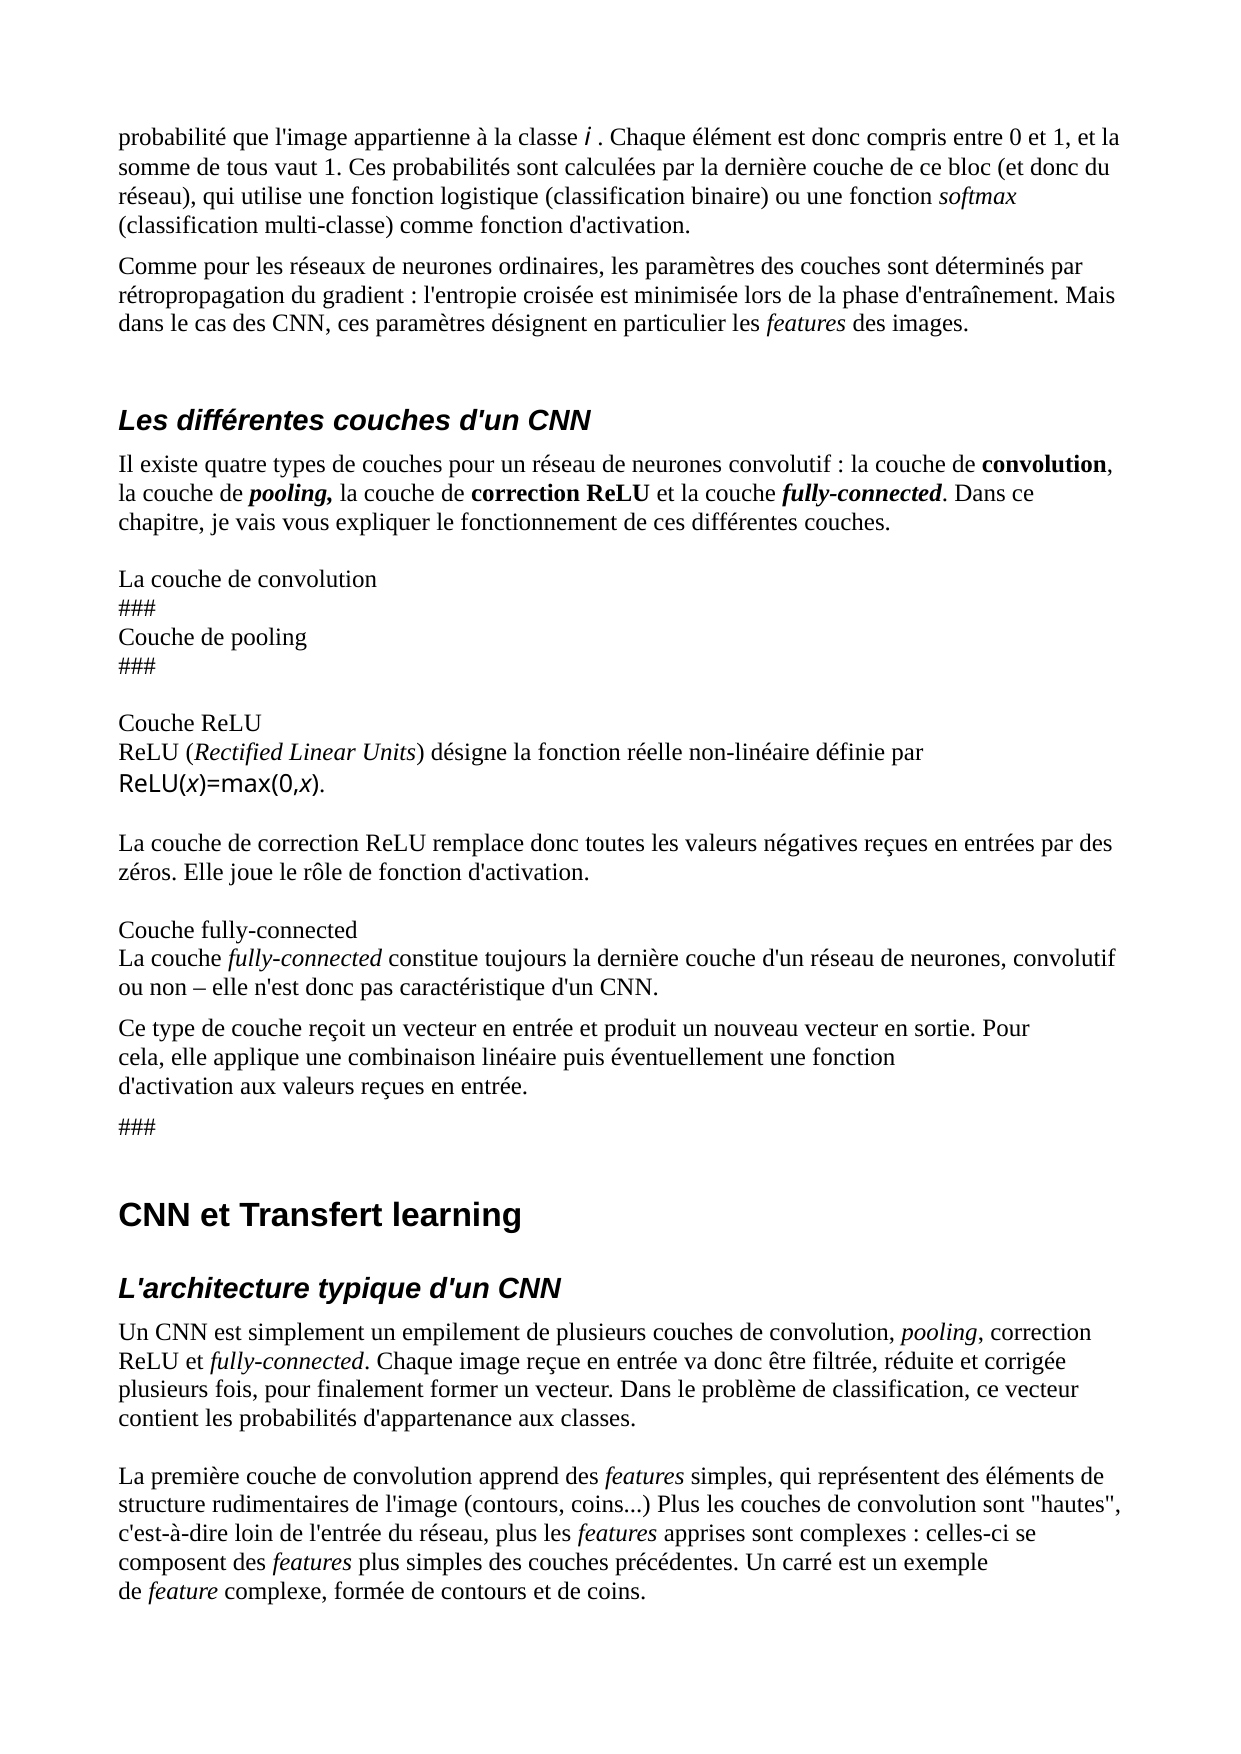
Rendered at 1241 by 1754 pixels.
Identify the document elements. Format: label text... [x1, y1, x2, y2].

text La couche fully-connected constitue toujours la dernière couche d'un réseau de neurones, convolutif ou non – elle n'est donc pas caractéristique d'un CNN. [118, 943, 1122, 1001]
text ### [118, 1112, 1122, 1141]
text Comme pour les réseaux de neurones ordinaires, les paramètres des couches sont déterminés par rétropropagation du gradient : l'entropie croisée est minimisée lors de la phase d'entraînement. Mais dans le cas des CNN, ces paramètres désignent en particulier les features des images. [118, 251, 1122, 337]
text Il existe quatre types de couches pour un réseau de neurones convolutif : la couche de convolution, la couche de pooling, la couche de correction ReLU et la couche fully-connected. Dans ce chapitre, je vais vous expliquer le fonctionnement de ces différentes couches. [118, 449, 1122, 536]
text Couche fully-connected [118, 915, 1122, 943]
subtitle Les différentes couches d'un CNN [118, 403, 1122, 437]
text Ce type de couche reçoit un vecteur en entrée et produit un nouveau vecteur en sortie. Pour cela, elle applique une combinaison linéaire puis éventuellement une fonction d'activation aux valeurs reçues en entrée. [118, 1013, 1122, 1100]
text Un CNN est simplement un empilement de plusieurs couches de convolution, pooling, correction ReLU et fully-connected. Chaque image reçue en entrée va donc être filtrée, réduite et corrigée plusieurs fois, pour finalement former un vecteur. Dans le problème de classification, ce vecteur contient les probabilités d'appartenance aux classes. [118, 1317, 1122, 1432]
subtitle L'architecture typique d'un CNN [118, 1271, 1122, 1304]
subtitle CNN et Transfert learning [118, 1195, 1122, 1233]
text Couche ReLU [118, 708, 1122, 737]
text Couche de pooling [118, 622, 1122, 651]
text La couche de correction ReLU remplace donc toutes les valeurs négatives reçues en entrées par des zéros. Elle joue le rôle de fonction d'activation. [118, 828, 1122, 886]
text La couche de convolution [118, 564, 1122, 593]
text ReLU (Rectified Linear Units) désigne la fonction réelle non-linéaire définie par ReLU(x)=max(0,x). [118, 737, 1122, 800]
text probabilité que l'image appartienne à la classe i . Chaque élément est donc compris entre 0 et 1, et la somme de tous vaut 1. Ces probabilités sont calculées par la dernière couche de ce bloc (et donc du réseau), qui utilise une fonction logistique (classification binaire) ou une fonction softmax (classification multi-classe) comme fonction d'activation. [118, 118, 1122, 238]
text ### [118, 593, 1122, 622]
text La première couche de convolution apprend des features simples, qui représentent des éléments de structure rudimentaires de l'image (contours, coins...) Plus les couches de convolution sont "hautes", c'est-à-dire loin de l'entrée du réseau, plus les features apprises sont complexes : celles-ci se composent des features plus simples des couches précédentes. Un carré est un exemple de feature complexe, formée de contours et de coins. [118, 1461, 1122, 1604]
text ### [118, 651, 1122, 679]
